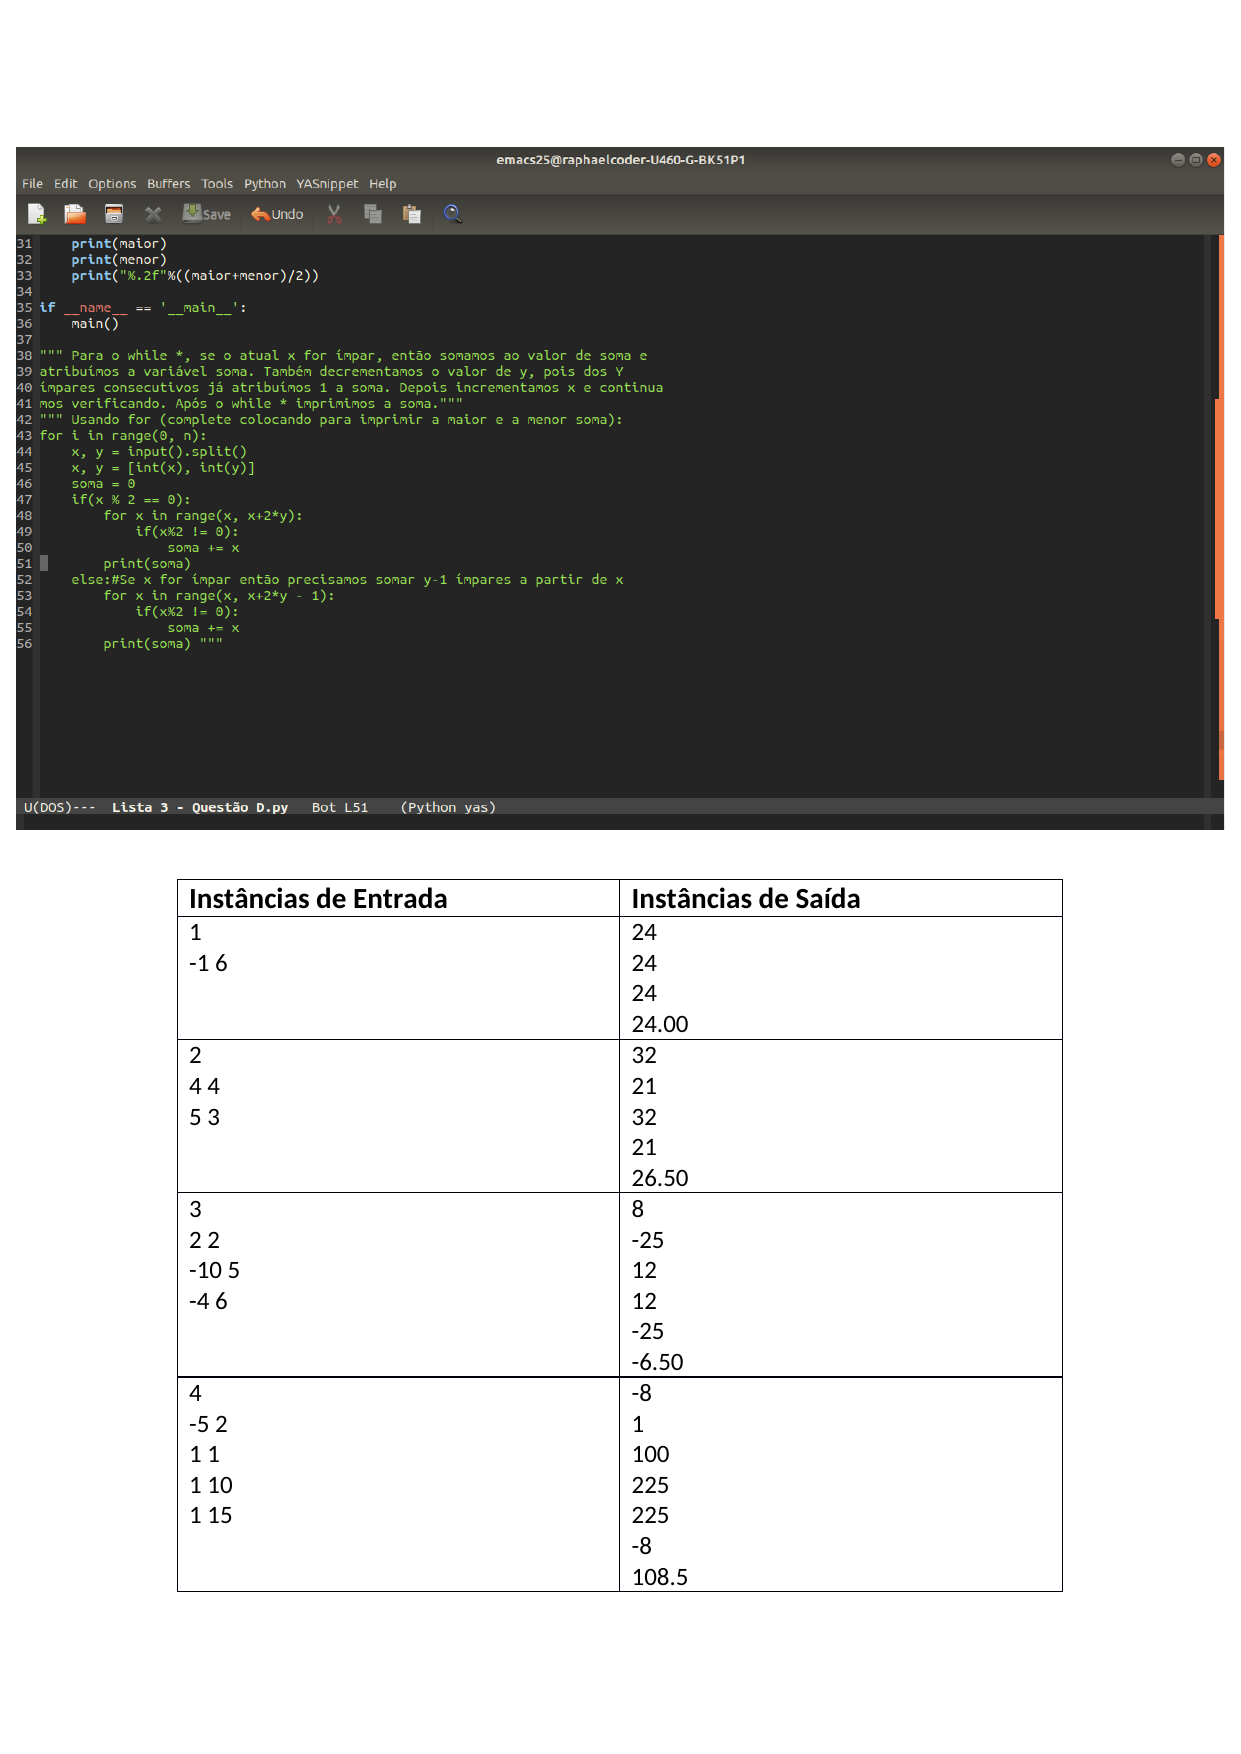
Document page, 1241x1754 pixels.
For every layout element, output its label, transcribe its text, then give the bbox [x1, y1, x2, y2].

table_cell -8 1 100 225 225 -8 108.5 [620, 1378, 1062, 1591]
table_cell 4 -5 2 1 1 1 10 1 15 [178, 1378, 619, 1591]
table_cell 32 21 32 21 26.50 [620, 1040, 1062, 1192]
table_cell 3 2 2 -10 5 -4 6 [178, 1193, 619, 1376]
table_header Instâncias de Entrada [178, 880, 619, 916]
picture [16, 147, 1225, 830]
table_cell 2 4 4 5 3 [178, 1040, 619, 1192]
table_cell 8 -25 12 12 -25 -6.50 [620, 1193, 1062, 1376]
table_cell 1 -1 6 [178, 917, 619, 1039]
table_header Instâncias de Saída [620, 880, 1062, 916]
table_cell 24 24 24 24.00 [620, 917, 1062, 1039]
